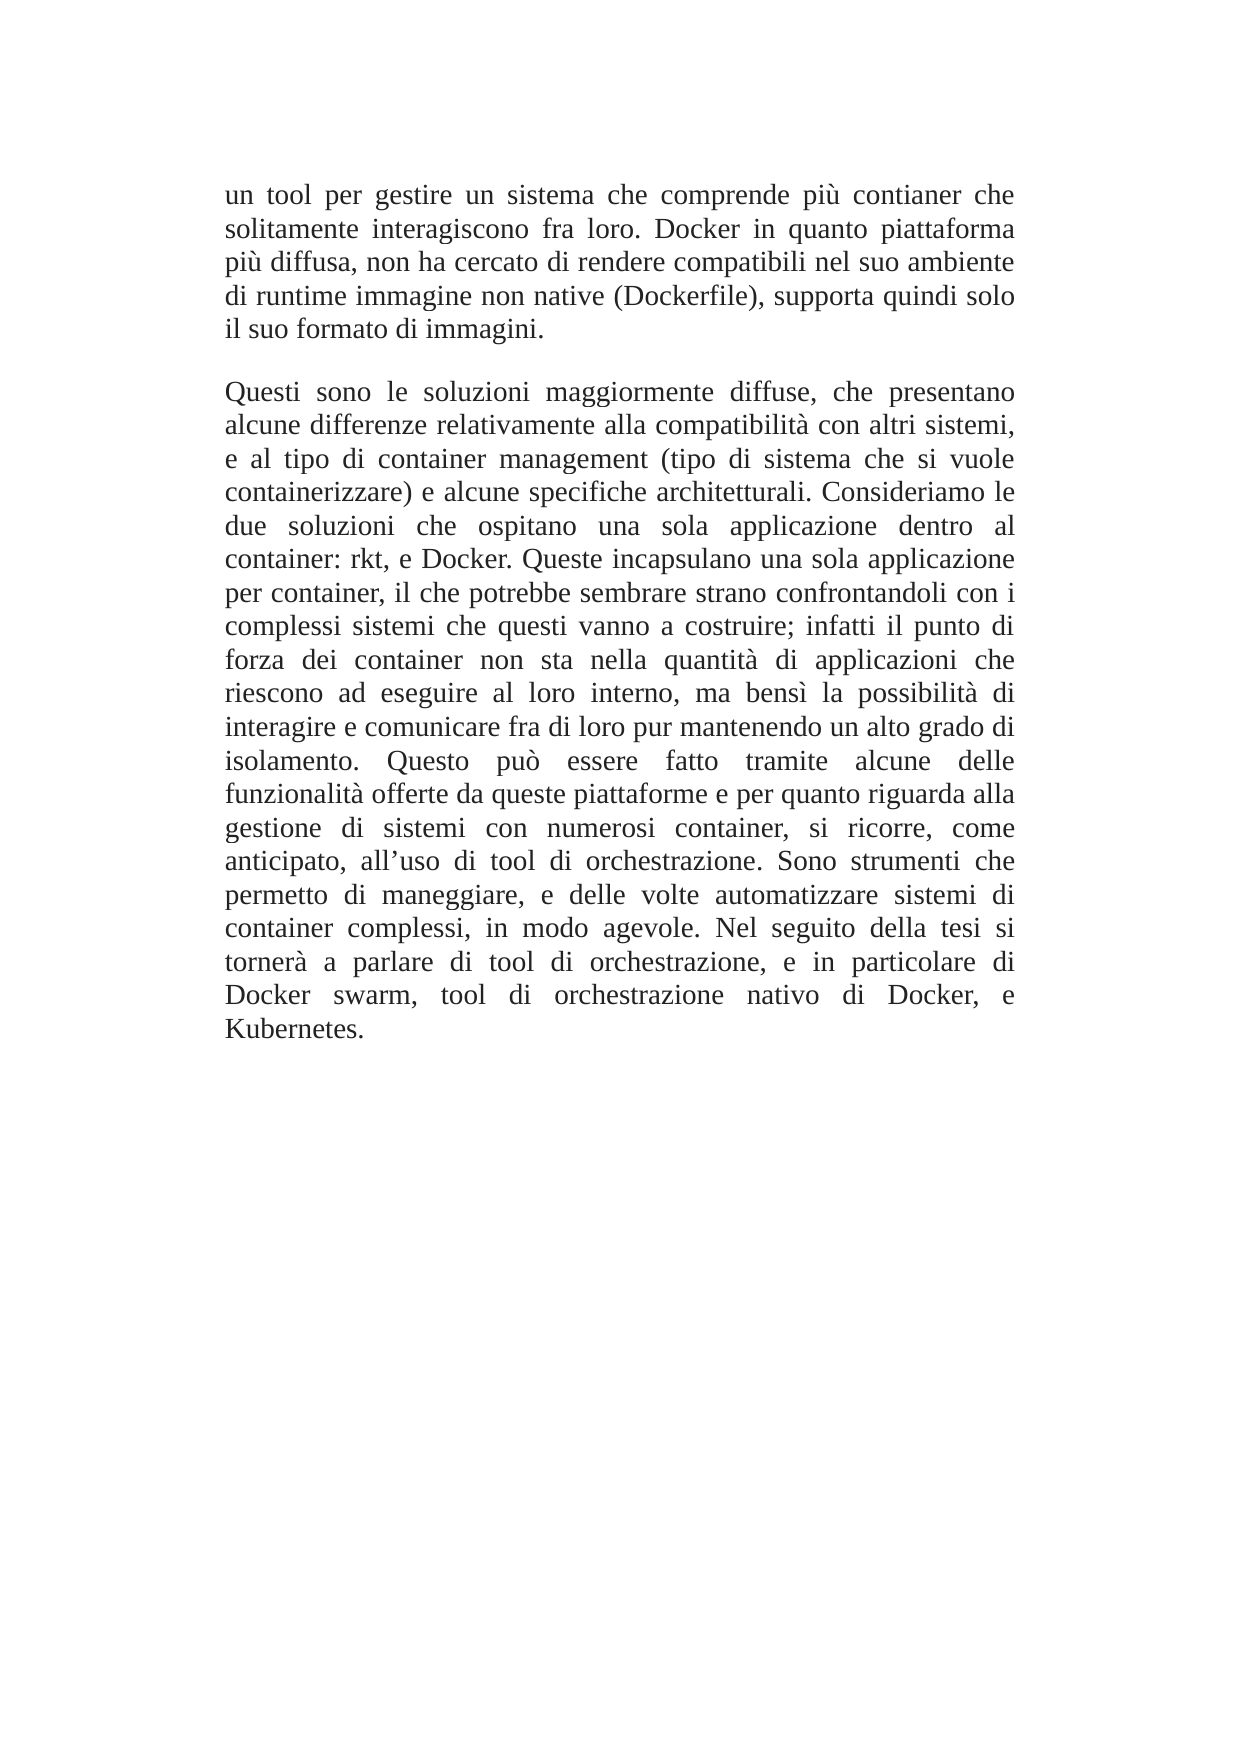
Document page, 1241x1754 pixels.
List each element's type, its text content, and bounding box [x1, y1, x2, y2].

text un tool per gestire un sistema che comprende più contianer che solitamente interagiscono fra loro. Docker in quanto piattaforma più diffusa, non ha cercato di rendere compatibili nel suo ambiente di runtime immagine non native (Dockerfile), supporta quindi solo il suo formato di immagini. [224, 177, 1016, 345]
text Questi sono le soluzioni maggiormente diffuse, che presentano alcune differenze relativamente alla compatibilità con altri sistemi, e al tipo di container management (tipo di sistema che si vuole containerizzare) e alcune specifiche architetturali. Consideriamo le due soluzioni che ospitano una sola applicazione dentro al container: rkt, e Docker. Queste incapsulano una sola applicazione per container, il che potrebbe sembrare strano confrontandoli con i complessi sistemi che questi vanno a costruire; infatti il punto di forza dei container non sta nella quantità di applicazioni che riescono ad eseguire al loro interno, ma bensì la possibilità di interagire e comunicare fra di loro pur mantenendo un alto grado di isolamento. Questo può essere fatto tramite alcune delle funzionalità offerte da queste piattaforme e per quanto riguarda alla gestione di sistemi con numerosi container, si ricorre, come anticipato, all’uso di tool di orchestrazione. Sono strumenti che permetto di maneggiare, e delle volte automatizzare sistemi di container complessi, in modo agevole. Nel seguito della tesi si tornerà a parlare di tool di orchestrazione, e in particolare di Docker swarm, tool di orchestrazione nativo di Docker, e Kubernetes. [224, 374, 1016, 1044]
